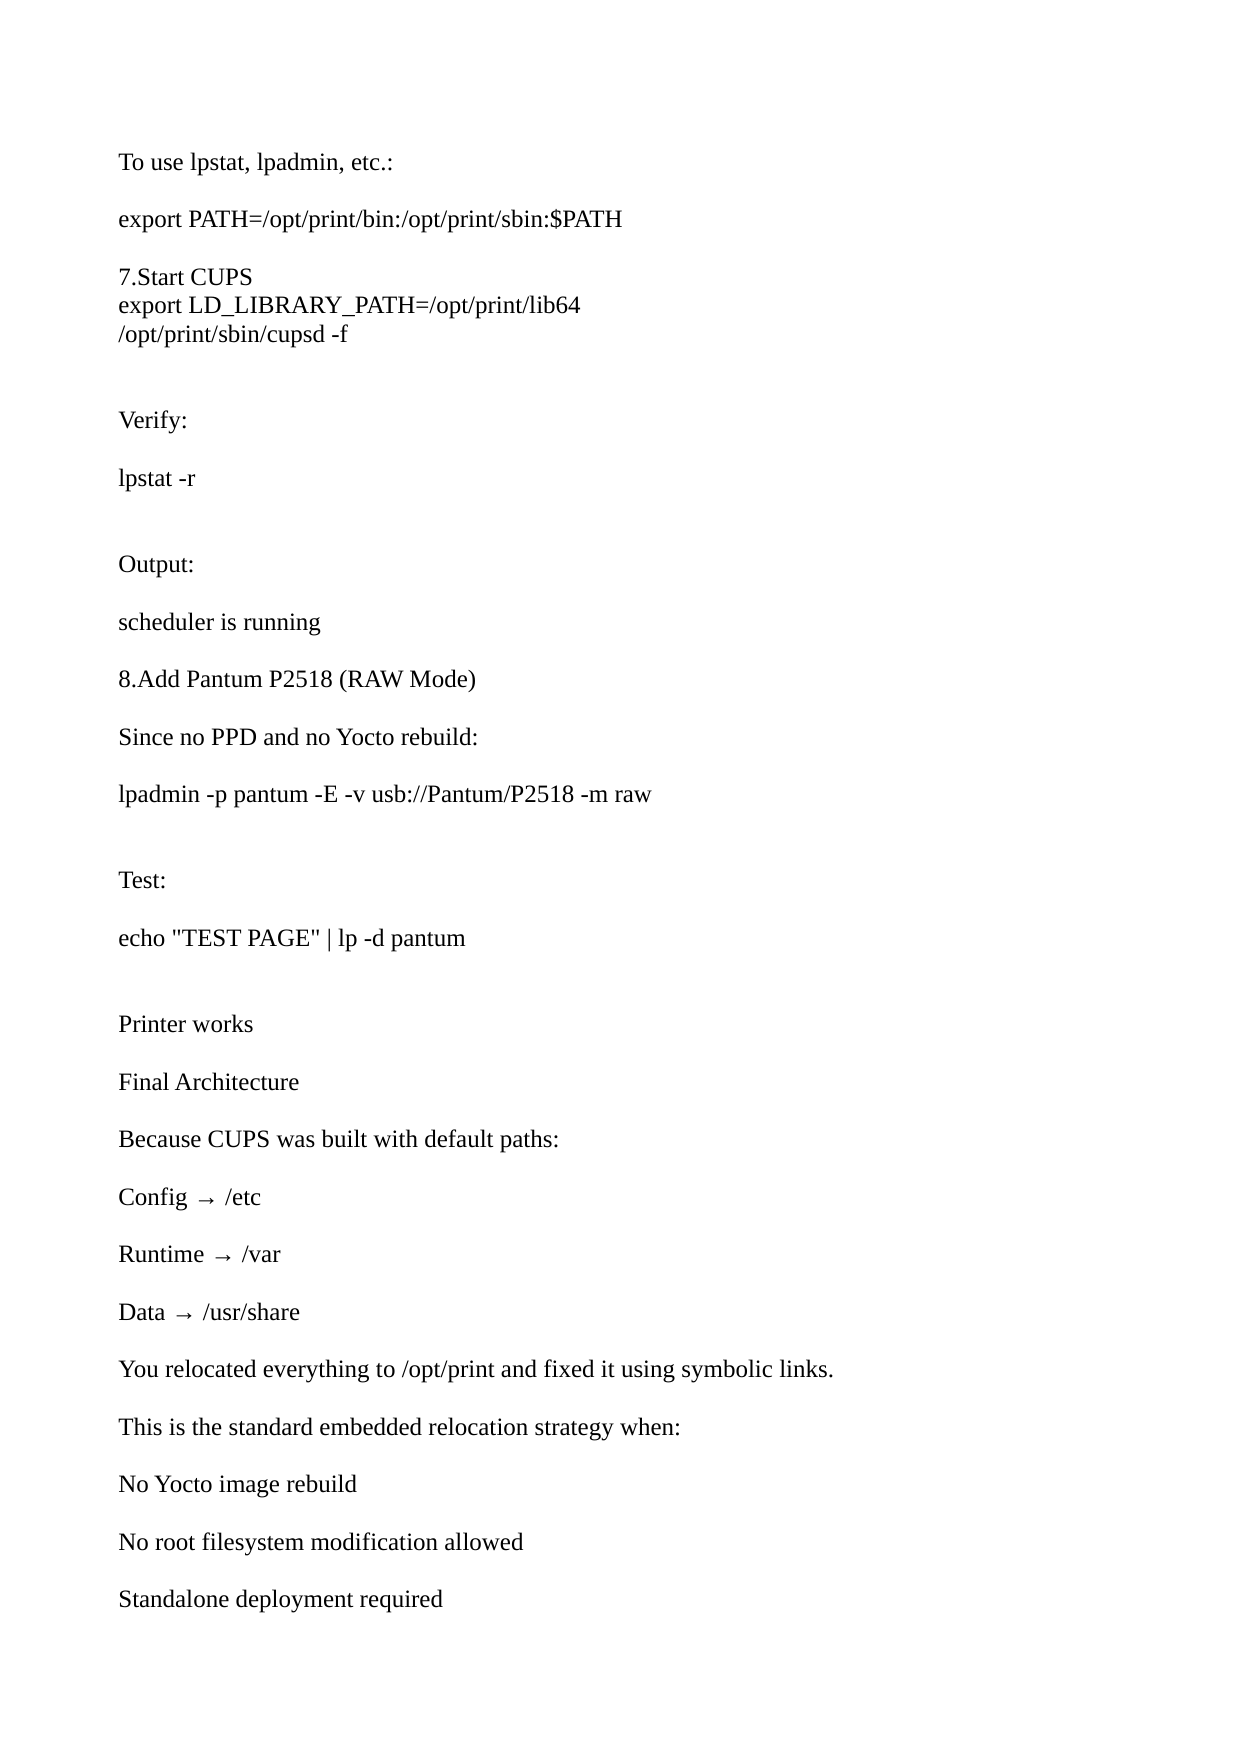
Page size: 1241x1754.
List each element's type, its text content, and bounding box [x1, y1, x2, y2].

text No root filesystem modification allowed [118, 1527, 1122, 1556]
text You relocated everything to /opt/print and fixed it using symbolic links. [118, 1354, 1122, 1383]
text Test: [118, 866, 1122, 894]
text No Yocto image rebuild [118, 1469, 1122, 1498]
text 8.Add Pantum P2518 (RAW Mode) [118, 664, 1122, 693]
text Printer works [118, 1009, 1122, 1038]
text export PATH=/opt/print/bin:/opt/print/sbin:$PATH [118, 204, 1122, 233]
text Since no PPD and no Yocto rebuild: [118, 722, 1122, 751]
text This is the standard embedded relocation strategy when: [118, 1412, 1122, 1441]
text /opt/print/sbin/cupsd -f [118, 319, 1122, 348]
text lpadmin -p pantum -E -v usb://Pantum/P2518 -m raw [118, 779, 1122, 808]
text echo "TEST PAGE" | lp -d pantum [118, 923, 1122, 952]
text Data → /usr/share [118, 1297, 1122, 1326]
text Config → /etc [118, 1182, 1122, 1211]
text Runtime → /var [118, 1239, 1122, 1268]
text To use lpstat, lpadmin, etc.: [118, 147, 1122, 176]
text Because CUPS was built with default paths: [118, 1124, 1122, 1153]
text export LD_LIBRARY_PATH=/opt/print/lib64 [118, 291, 1122, 319]
text Final Architecture [118, 1067, 1122, 1096]
text Output: [118, 549, 1122, 578]
text lpstat -r [118, 463, 1122, 492]
text scheduler is running [118, 607, 1122, 636]
text Standalone deployment required [118, 1584, 1122, 1613]
text Verify: [118, 406, 1122, 434]
text 7.Start CUPS [118, 262, 1122, 291]
